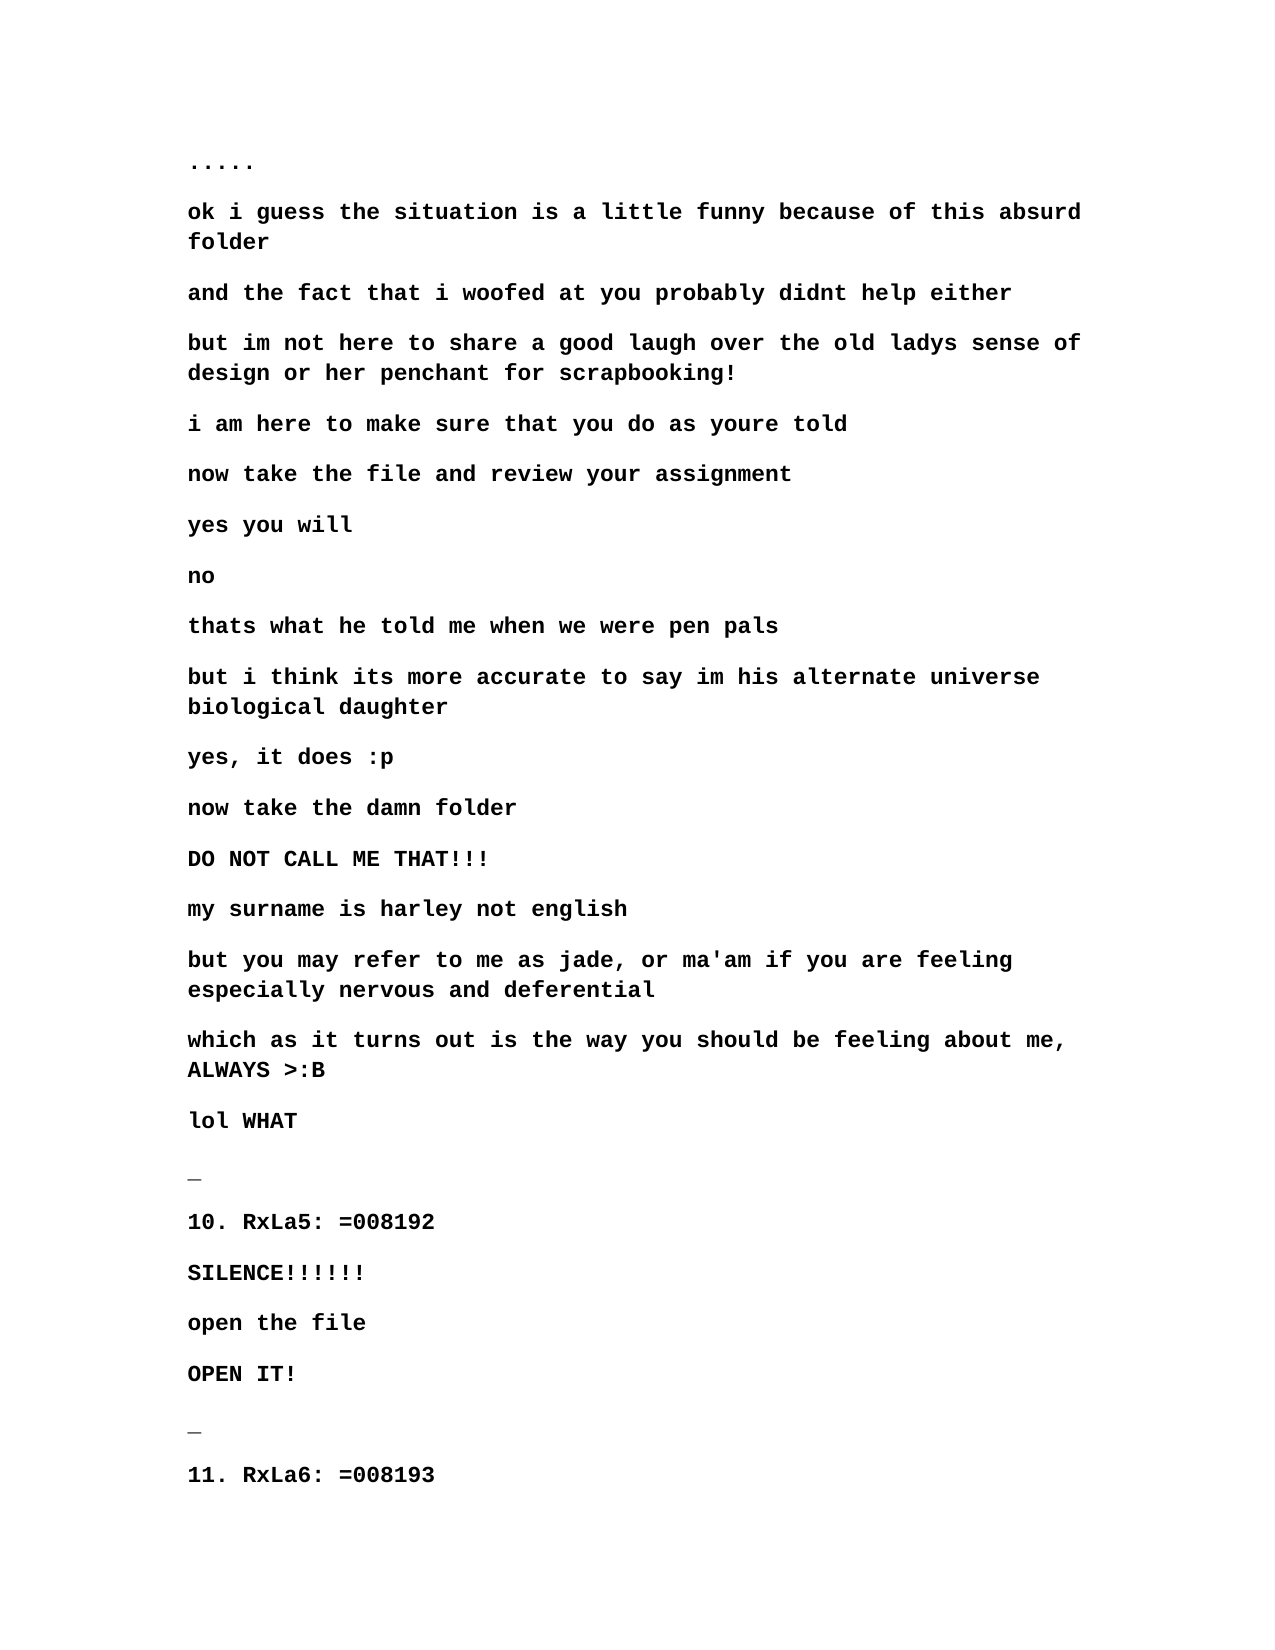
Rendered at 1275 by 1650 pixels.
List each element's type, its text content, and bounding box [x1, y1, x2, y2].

text i am here to make sure that you do as youre told [187, 412, 1087, 438]
text 10. RxLa5: =008192 [187, 1210, 1087, 1236]
text lol WHAT [187, 1109, 1087, 1135]
text DO NOT CALL ME THAT!!! [187, 847, 1087, 873]
text which as it turns out is the way you should be feeling about me, ALWAYS >:B [187, 1028, 1087, 1084]
text ok i guess the situation is a little funny because of this absurd folder [187, 201, 1087, 256]
text _ [187, 1413, 1087, 1439]
text 11. RxLa6: =008193 [187, 1463, 1087, 1489]
text OPEN IT! [187, 1362, 1087, 1388]
text but i think its more accurate to say im his alternate universe biological daughter [187, 665, 1087, 721]
text my surname is harley not english [187, 897, 1087, 923]
text now take the file and review your assignment [187, 463, 1087, 489]
text SILENCE!!!!!! [187, 1261, 1087, 1287]
text but you may refer to me as jade, or ma'am if you are feeling especially nervous and deferential [187, 948, 1087, 1004]
text ..... [187, 150, 1087, 176]
text now take the damn folder [187, 796, 1087, 822]
text yes, it does :p [187, 746, 1087, 772]
text _ [187, 1159, 1087, 1186]
text open the file [187, 1311, 1087, 1337]
text yes you will [187, 513, 1087, 539]
text no [187, 564, 1087, 590]
text and the fact that i woofed at you probably didnt help either [187, 281, 1087, 307]
text but im not here to share a good laugh over the old ladys sense of design or her penchant for scrapbooking! [187, 332, 1087, 387]
text thats what he told me when we were pen pals [187, 614, 1087, 641]
